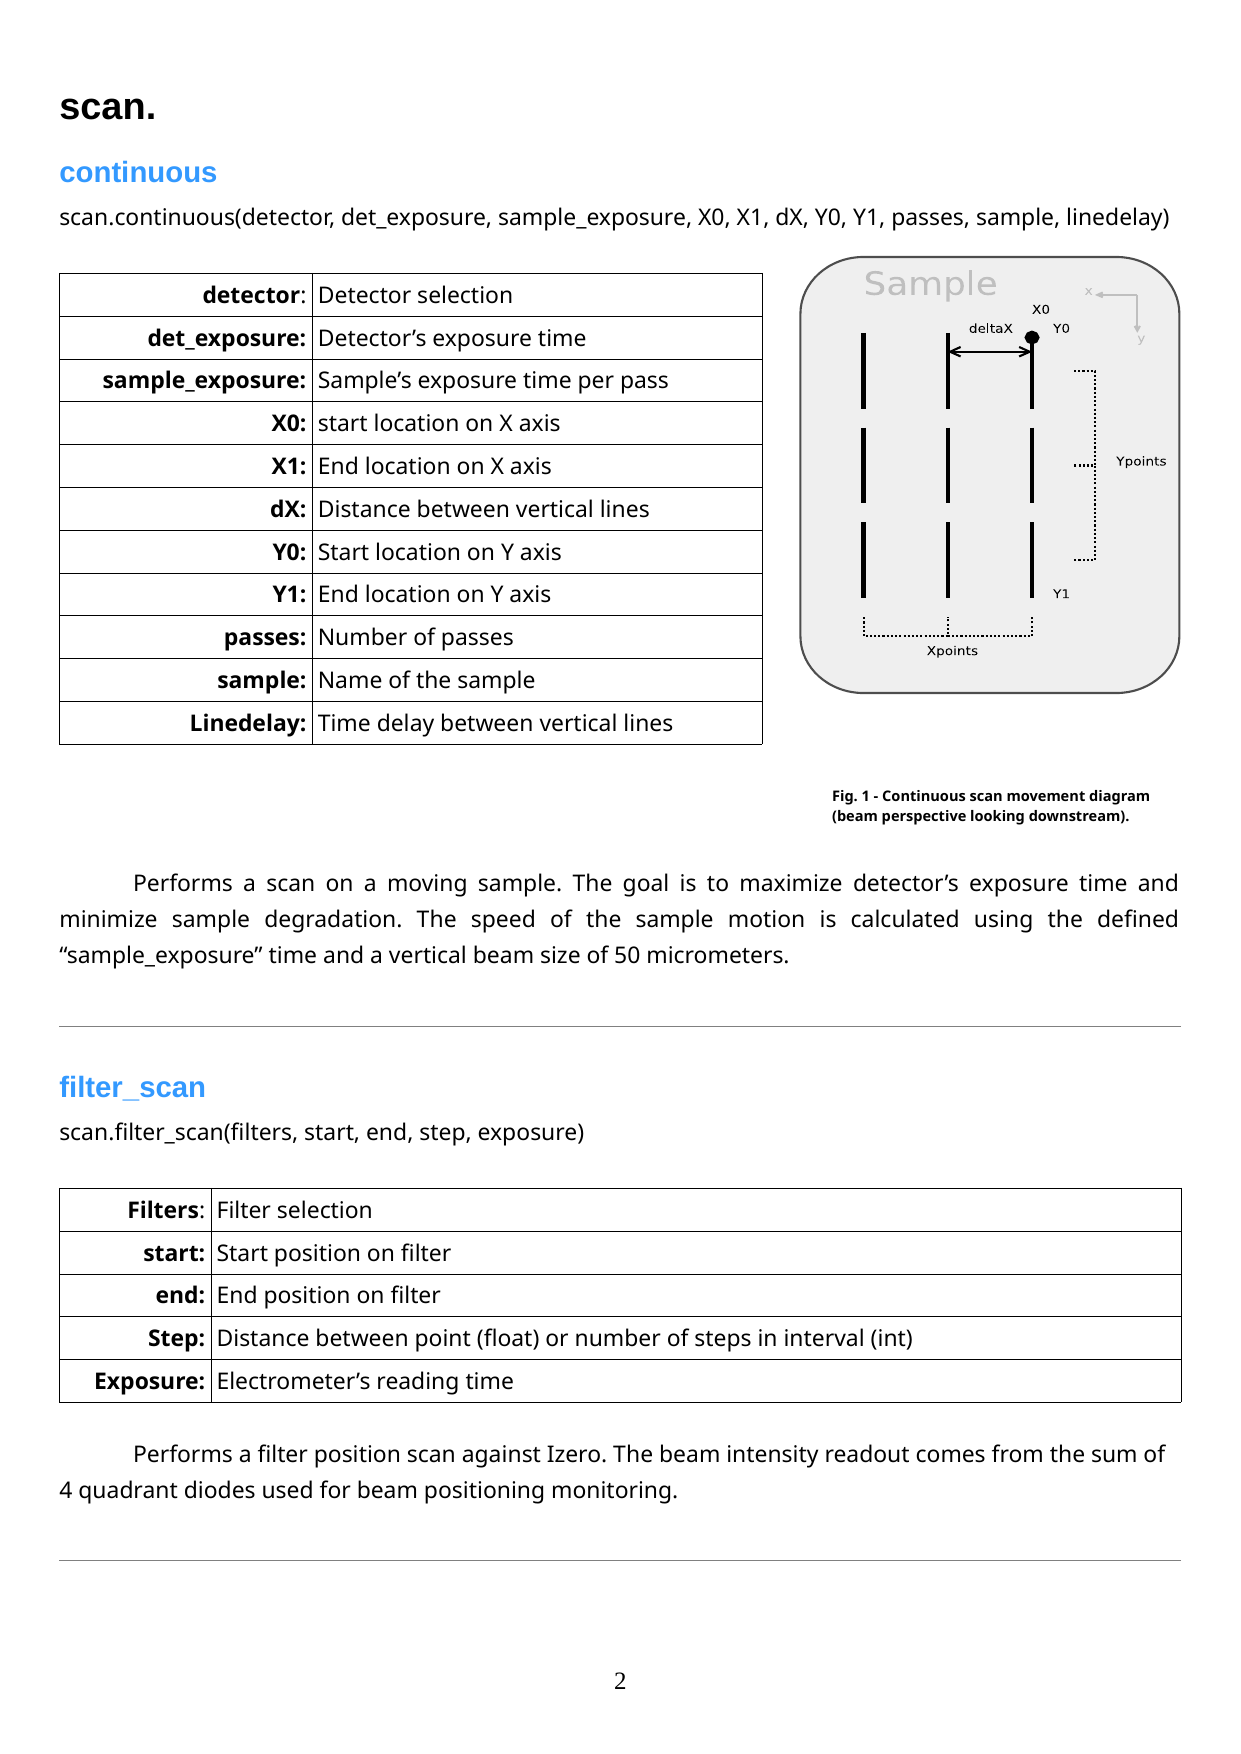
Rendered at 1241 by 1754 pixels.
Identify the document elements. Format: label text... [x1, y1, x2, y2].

table_cell Time delay between vertical lines [313, 702, 762, 744]
text scan.continuous(detector, det_exposure, sample_exposure, X0, X1, dX, Y0, Y1, passes, sample, linedelay) [59, 201, 1181, 232]
table_cell Distance between point (float) or number of steps in interval (int) [212, 1317, 1181, 1359]
table_header Fig. 1 - Continuous scan movement diagram (beam perspective looking downstream). [827, 781, 1181, 831]
subtitle continuous [59, 155, 1181, 188]
table_cell Step: [60, 1317, 211, 1359]
table_cell Exposure: [60, 1360, 211, 1402]
table_cell End location on X axis [313, 445, 762, 487]
table_cell end: [60, 1275, 211, 1316]
table_cell Sample’s exposure time per pass [313, 360, 762, 401]
table_header [60, 781, 826, 831]
table_cell passes: [60, 616, 312, 658]
table_header Detector selection [313, 274, 762, 316]
table_cell Start location on Y axis [313, 531, 762, 573]
table_cell det_exposure: [60, 317, 312, 358]
table_header Filter selection [212, 1189, 1181, 1231]
table_header detector: [60, 274, 312, 316]
table_cell Distance between vertical lines [313, 488, 762, 530]
table_cell Name of the sample [313, 659, 762, 701]
table_cell sample_exposure: [60, 360, 312, 401]
table_cell Start position on filter [212, 1232, 1181, 1273]
table_cell Detector’s exposure time [313, 317, 762, 358]
text Performs a filter position scan against Izero. The beam intensity readout comes from the sum of 4 quadrant diodes used for beam positioning monitoring. [59, 1438, 1181, 1505]
table_cell start: [60, 1232, 211, 1273]
table_cell End location on Y axis [313, 574, 762, 615]
table_cell Y0: [60, 531, 312, 573]
subtitle scan. [59, 84, 1181, 128]
table_header Filters: [60, 1189, 211, 1231]
table_cell Number of passes [313, 616, 762, 658]
text scan.filter_scan(filters, start, end, step, exposure) [59, 1116, 1181, 1147]
table_cell End position on filter [212, 1275, 1181, 1316]
text Performs a scan on a moving sample. The goal is to maximize detector’s exposure time and minimize sample degradation. The speed of the sample motion is calculated using the defined “sample_exposure” time and a vertical beam size of 50 micrometers. [59, 867, 1181, 970]
subtitle filter_scan [59, 1070, 1181, 1103]
table_cell Electrometer’s reading time [212, 1360, 1181, 1402]
table_cell Linedelay: [60, 702, 312, 744]
table_cell X1: [60, 445, 312, 487]
table_cell dX: [60, 488, 312, 530]
table_cell sample: [60, 659, 312, 701]
table_cell start location on X axis [313, 402, 762, 444]
table_cell Y1: [60, 574, 312, 615]
table_cell X0: [60, 402, 312, 444]
